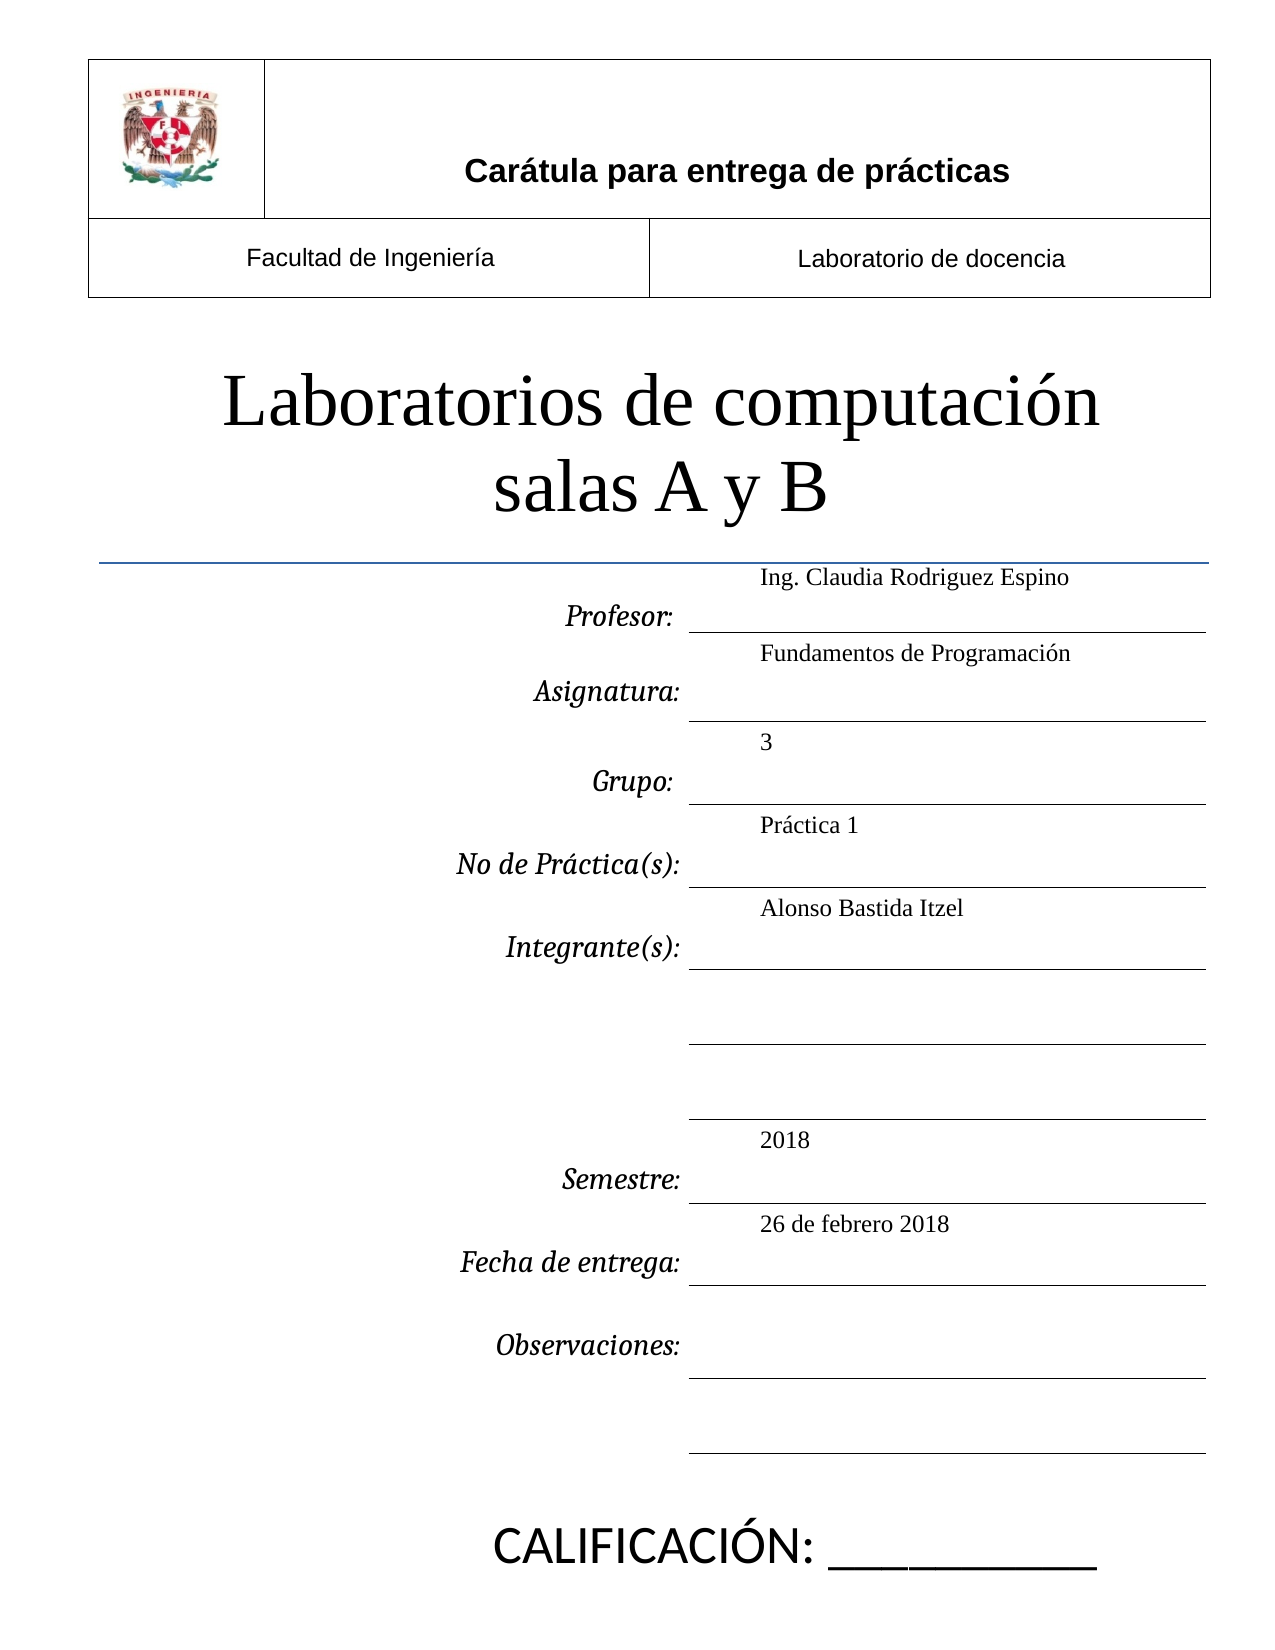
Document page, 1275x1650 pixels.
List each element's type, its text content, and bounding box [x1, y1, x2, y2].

table_header Carátula para entrega de prácticas [265, 60, 1210, 217]
table_cell [118, 1378, 688, 1453]
table_cell Semestre: [118, 1119, 688, 1202]
table_cell [118, 1044, 688, 1119]
table_cell Alonso Bastida Itzel [689, 888, 1206, 969]
table_header Ing. Claudia Rodriguez Espino [689, 564, 1206, 631]
table_cell 26 de febrero 2018 [689, 1204, 1206, 1285]
table_cell [118, 969, 688, 1044]
table_cell Fecha de entrega: [118, 1203, 688, 1285]
table_cell Fundamentos de Programación [689, 633, 1206, 721]
table_cell Grupo: [118, 721, 688, 804]
table_cell Integrante(s): [118, 887, 688, 969]
table_cell [689, 1379, 1206, 1453]
table_header [689, 556, 1206, 562]
table_cell 2018 [689, 1120, 1206, 1202]
table_header [89, 60, 264, 217]
table_cell Laboratorio de docencia [650, 219, 1210, 297]
table_cell [689, 1045, 1206, 1119]
table_cell [689, 1286, 1206, 1378]
text salas A y B [118, 441, 1205, 528]
table_cell Asignatura: [118, 631, 688, 721]
table_header [118, 556, 688, 562]
text Laboratorios de computación [118, 355, 1205, 441]
table_cell No de Práctica(s): [118, 804, 688, 887]
table_cell Observaciones: [118, 1285, 688, 1378]
text CALIFICACIÓN: __________ [118, 1511, 1205, 1577]
table_cell 3 [689, 722, 1206, 804]
table_cell [689, 970, 1206, 1044]
table_header Profesor: [118, 564, 688, 631]
table_cell Práctica 1 [689, 805, 1206, 887]
table_cell Facultad de Ingeniería [89, 219, 649, 297]
